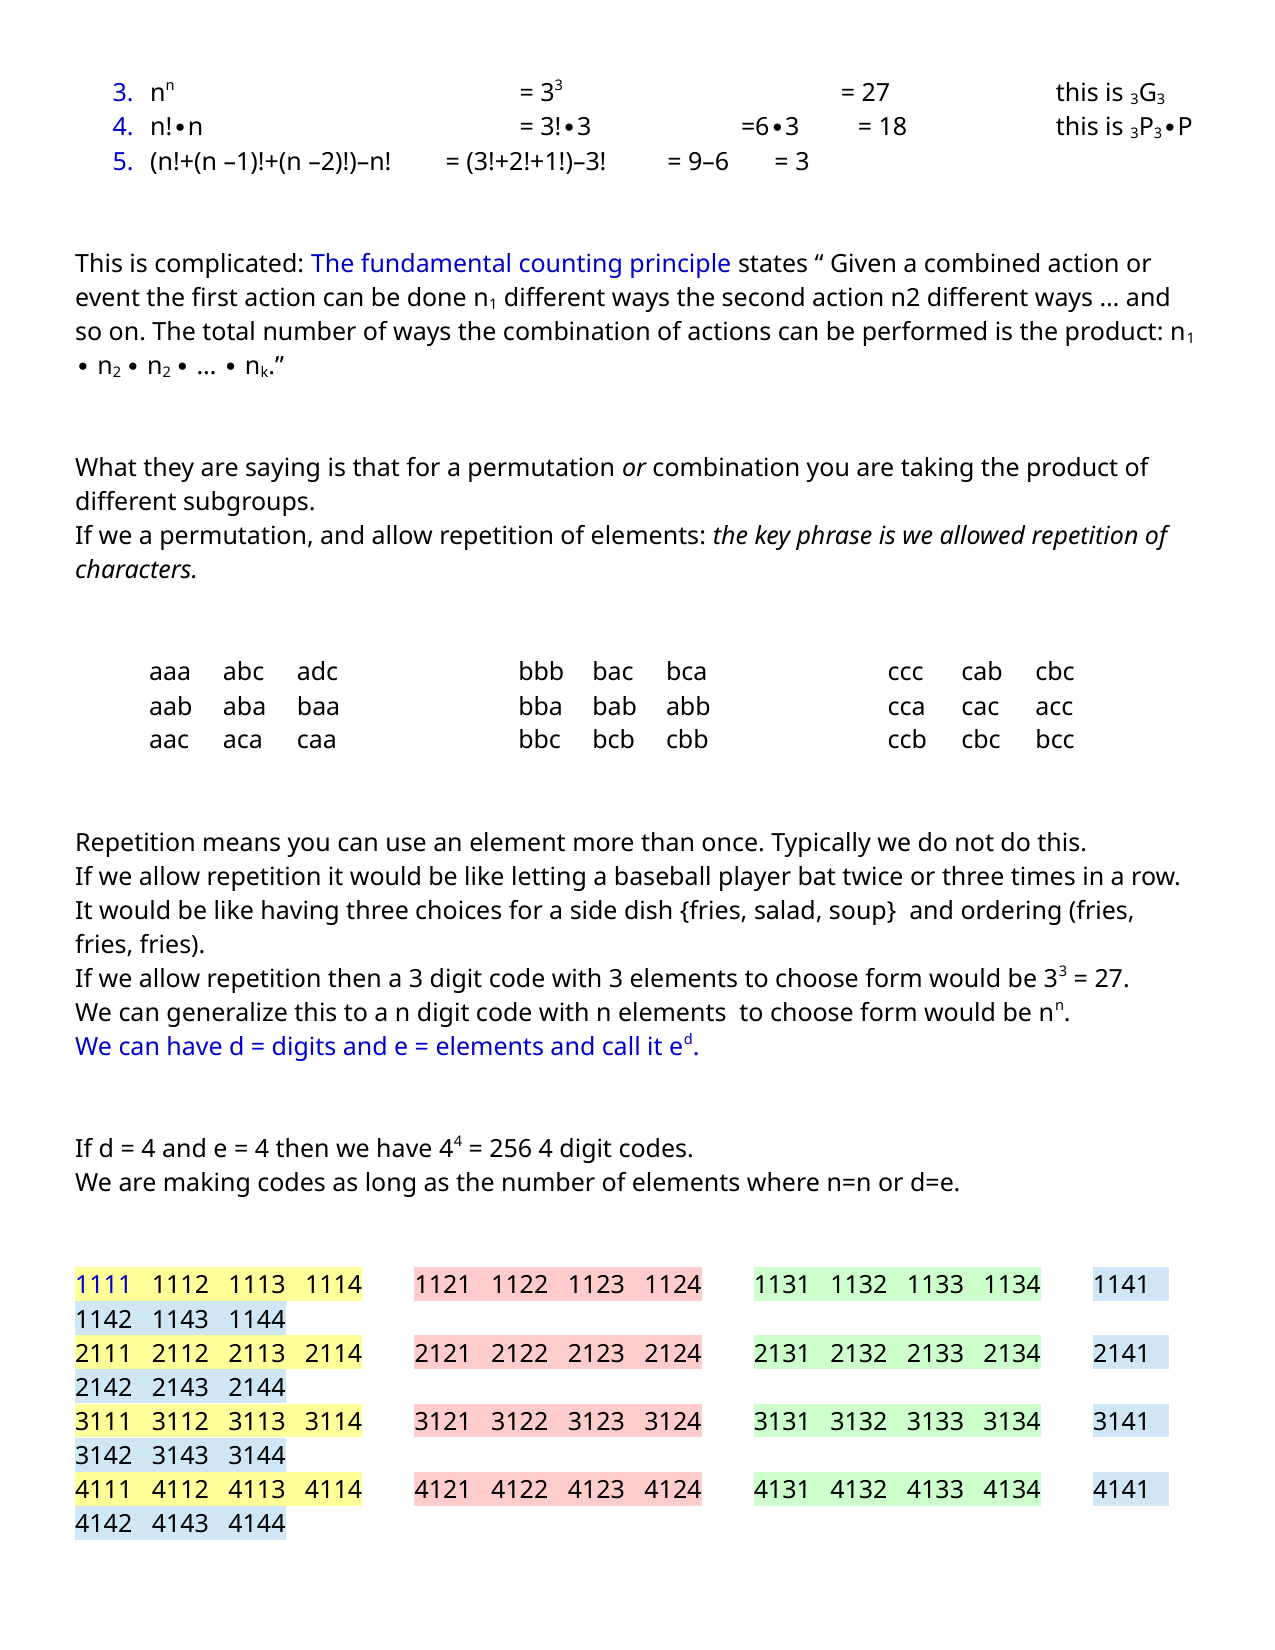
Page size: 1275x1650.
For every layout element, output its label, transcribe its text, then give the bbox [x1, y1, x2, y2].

text If we allow repetition it would be like letting a baseball player bat twice or three times in a row. [75, 858, 1200, 892]
text 4111 4112 4113 4114 4121 4122 4123 4124 4131 4132 4133 4134 4141 4142 4143 4144 [75, 1472, 1200, 1540]
text aac aca caa bbc bcb cbb ccb cbc bcc [75, 722, 1200, 756]
text If we allow repetition then a 3 digit code with 3 elements to choose form would be 33 = 27. [75, 961, 1200, 995]
text 1111 1112 1113 1114 1121 1122 1123 1124 1131 1132 1133 1134 1141 1142 1143 1144 [75, 1267, 1200, 1335]
text We are making codes as long as the number of elements where n=n or d=e. [75, 1165, 1200, 1199]
text aab aba baa bba bab abb cca cac acc [75, 688, 1200, 722]
text aaa abc adc bbb bac bca ccc cab cbc [75, 654, 1200, 688]
text It would be like having three choices for a side dish {fries, salad, soup} and ordering (fries, fries, fries). [75, 892, 1200, 961]
text What they are saying is that for a permutation or combination you are taking the product of different subgroups. [75, 450, 1200, 518]
text If d = 4 and e = 4 then we have 44 = 256 4 digit codes. [75, 1131, 1200, 1165]
text 3111 3112 3113 3114 3121 3122 3123 3124 3131 3132 3133 3134 3141 3142 3143 3144 [75, 1403, 1200, 1472]
text Repetition means you can use an element more than once. Typically we do not do this. [75, 824, 1200, 858]
list (n!+(n –1)!+(n –2)!)–n! = (3!+2!+1!)–3! = 9–6 = 3 [112, 143, 1200, 177]
text 2111 2112 2113 2114 2121 2122 2123 2124 2131 2132 2133 2134 2141 2142 2143 2144 [75, 1335, 1200, 1403]
text We can have d = digits and e = elements and call it ed. [75, 1029, 1200, 1063]
text This is complicated: The fundamental counting principle states “ Given a combined action or event the first action can be done n1 different ways the second action n2 different ways … and so on. The total number of ways the combination of actions can be performed is the product: n1 ∙ n2 ∙ n2 ∙ … ∙ nk.” [75, 245, 1200, 382]
list n!∙n = 3!∙3 =6∙3 = 18 this is 3P3∙P [112, 109, 1200, 143]
text We can generalize this to a n digit code with n elements to choose form would be nn. [75, 995, 1200, 1029]
text If we a permutation, and allow repetition of elements: the key phrase is we allowed repetition of characters. [75, 518, 1200, 586]
list nn = 33 = 27 this is 3G3 [112, 75, 1200, 109]
